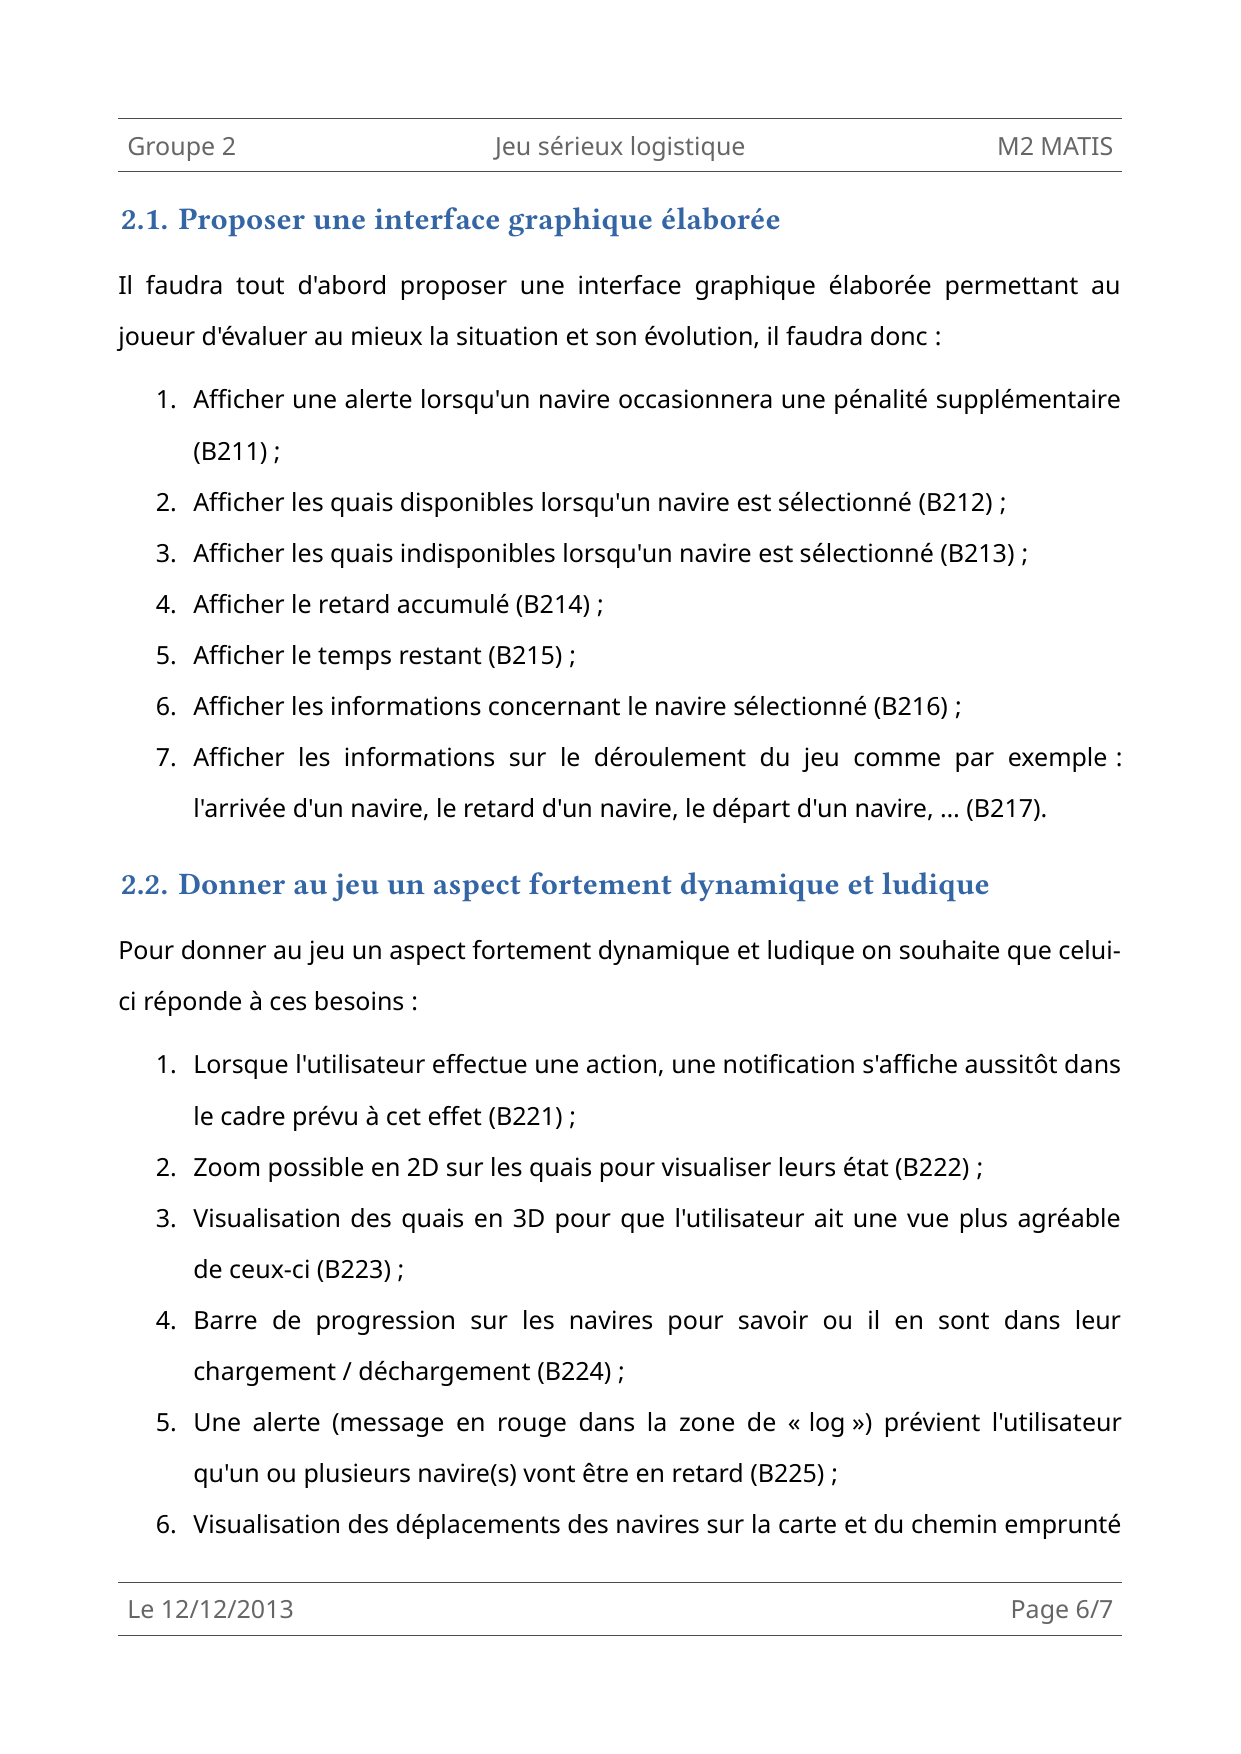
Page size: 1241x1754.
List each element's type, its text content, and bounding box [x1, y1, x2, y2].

list Barre de progression sur les navires pour savoir ou il en sont dans leur chargement / déchargement (B224) ; [156, 1302, 1122, 1387]
list Visualisation des quais en 3D pour que l'utilisateur ait une vue plus agréable de ceux-ci (B223) ; [156, 1200, 1122, 1285]
list Afficher les quais disponibles lorsqu'un navire est sélectionné (B212) ; [156, 484, 1122, 518]
list Zoom possible en 2D sur les quais pour visualiser leurs état (B222) ; [156, 1149, 1122, 1183]
list Afficher le retard accumulé (B214) ; [156, 586, 1122, 620]
list Lorsque l'utilisateur effectue une action, une notification s'affiche aussitôt dans le cadre prévu à cet effet (B221) ; [156, 1047, 1122, 1132]
subtitle Proposer une interface graphique élaborée [121, 202, 1122, 237]
list Afficher les informations sur le déroulement du jeu comme par exemple : l'arrivée d'un navire, le retard d'un navire, le départ d'un navire, … (B217). [156, 739, 1122, 824]
text Pour donner au jeu un aspect fortement dynamique et ludique on souhaite que celui-ci réponde à ces besoins : [118, 932, 1122, 1018]
list Afficher les informations concernant le navire sélectionné (B216) ; [156, 688, 1122, 722]
text Il faudra tout d'abord proposer une interface graphique élaborée permettant au joueur d'évaluer au mieux la situation et son évolution, il faudra donc : [118, 268, 1122, 353]
list Afficher les quais indisponibles lorsqu'un navire est sélectionné (B213) ; [156, 535, 1122, 569]
list Afficher une alerte lorsqu'un navire occasionnera une pénalité supplémentaire (B211) ; [156, 382, 1122, 467]
subtitle Donner au jeu un aspect fortement dynamique et ludique [121, 867, 1122, 902]
list Une alerte (message en rouge dans la zone de « log ») prévient l'utilisateur qu'un ou plusieurs navire(s) vont être en retard (B225) ; [156, 1404, 1122, 1489]
list Visualisation des déplacements des navires sur la carte et du chemin emprunté [156, 1506, 1122, 1541]
list Afficher le temps restant (B215) ; [156, 637, 1122, 671]
